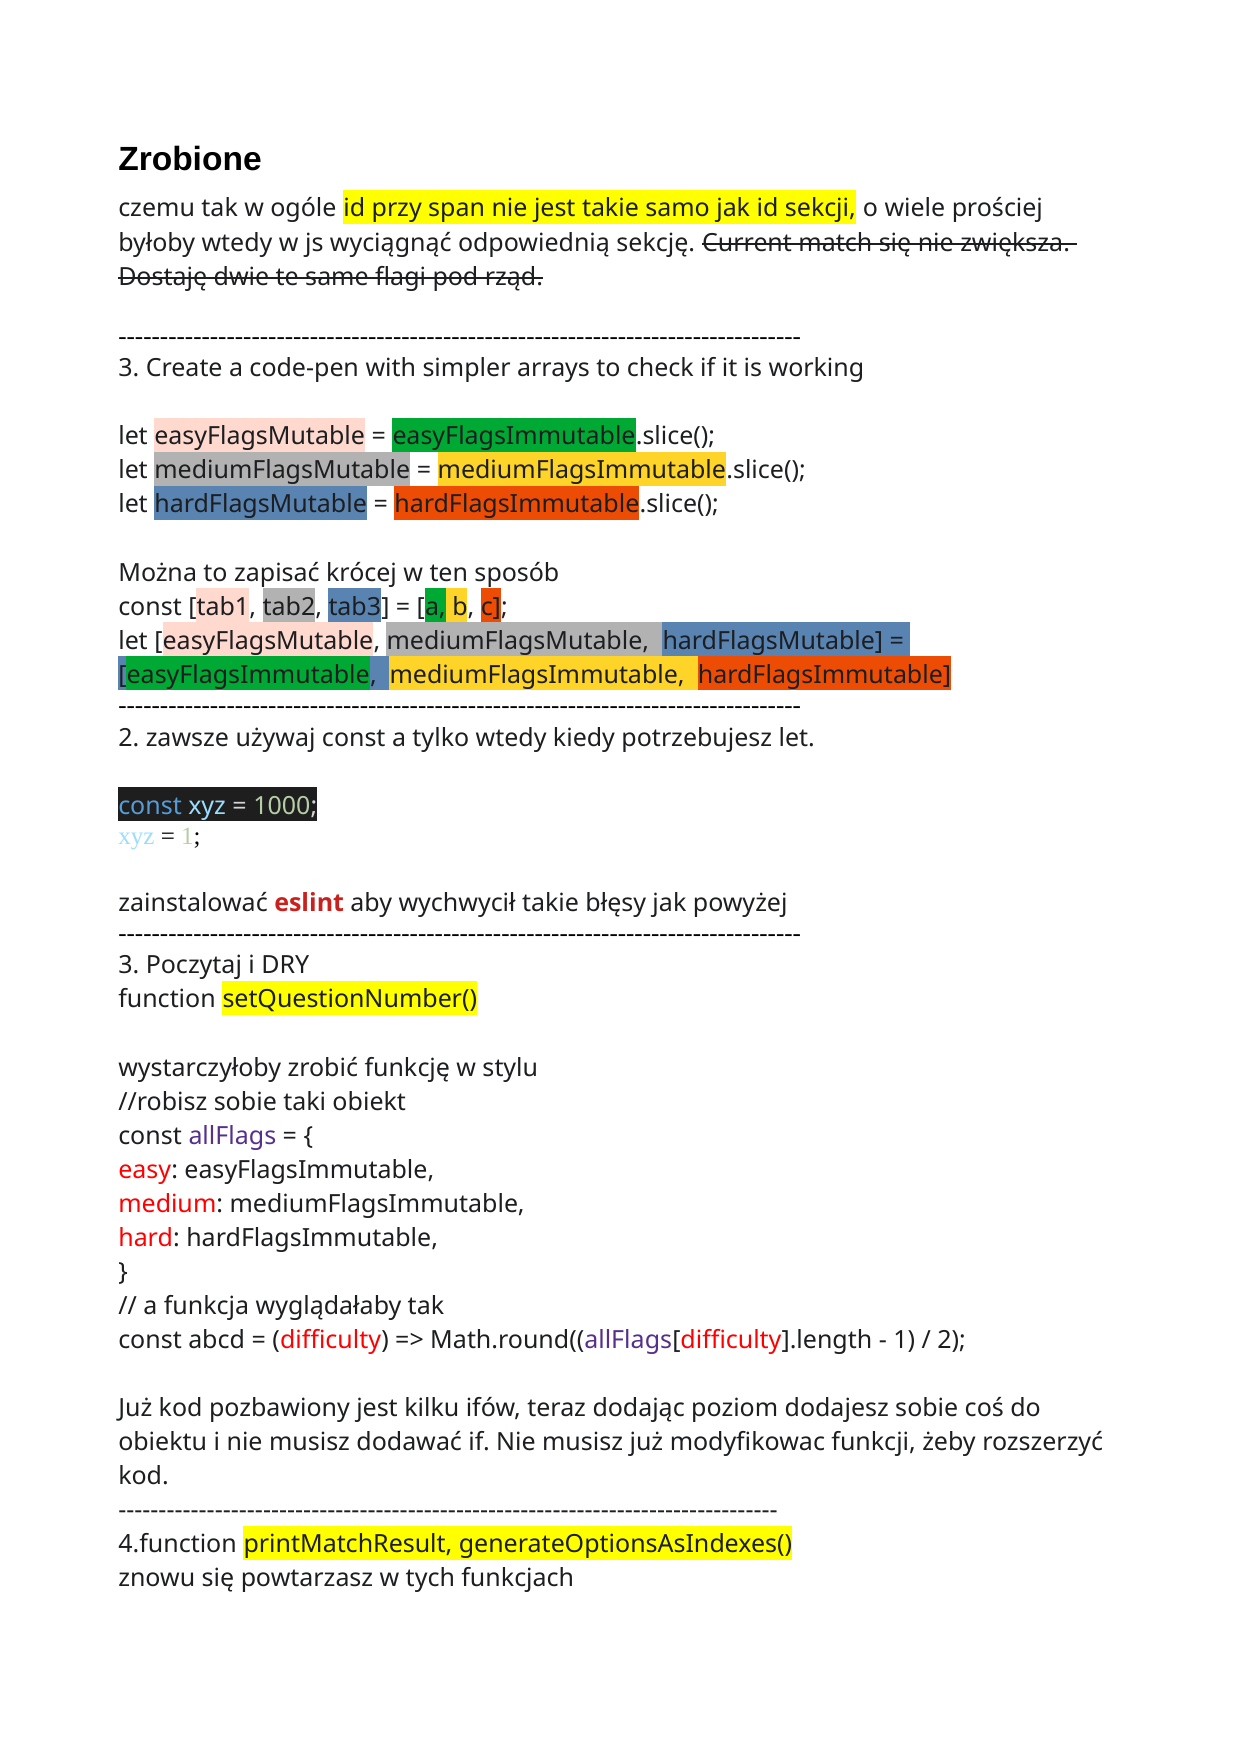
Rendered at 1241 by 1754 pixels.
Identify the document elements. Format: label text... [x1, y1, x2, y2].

text ---------------------------------------------------------------------------------- [118, 1492, 1122, 1526]
text let easyFlagsMutable = easyFlagsImmutable.slice(); let mediumFlagsMutable = mediumFlagsImmutable.slice(); let hardFlagsMutable = hardFlagsImmutable.slice(); Można to zapisać krócej w ten sposób const [tab1, tab2, tab3] = [a, b, c]; [118, 384, 1122, 622]
text 3. Create a code-pen with simpler arrays to check if it is working [118, 350, 1122, 384]
text xyz = 1; [118, 821, 1122, 850]
text 2. zawsze używaj const a tylko wtedy kiedy potrzebujesz let. const xyz = 1000; [118, 719, 1122, 821]
subtitle Zrobione [118, 139, 1122, 178]
text ---------------------------------------------------------------------------------- [118, 918, 1122, 947]
text 3. Poczytaj i DRY function setQuestionNumber() wystarczyłoby zrobić funkcję w stylu //robisz sobie taki obiekt const allFlags = { easy: easyFlagsImmutable, medium: mediumFlagsImmutable, [118, 947, 1122, 1219]
text ---------------------------------------------------------------------------------- [118, 690, 1122, 719]
text czemu tak w ogóle id przy span nie jest takie samo jak id sekcji, o wiele prościej byłoby wtedy w js wyciągnąć odpowiednią sekcję. Current match się nie zwiększa. Dostaję dwie te same flagi pod rząd. [118, 190, 1122, 292]
text let [easyFlagsMutable, mediumFlagsMutable, hardFlagsMutable] = [easyFlagsImmutable, mediumFlagsImmutable, hardFlagsImmutable] [118, 622, 1122, 690]
text zainstalować eslint aby wychwycił takie błęsy jak powyżej [118, 850, 1122, 918]
text 4.function printMatchResult, generateOptionsAsIndexes() znowu się powtarzasz w tych funkcjach [118, 1526, 1122, 1594]
text hard: hardFlagsImmutable, } // a funkcja wyglądałaby tak const abcd = (difficulty) => Math.round((allFlags[difficulty].length - 1) / 2); Już kod pozbawiony jest kilku ifów, teraz dodając poziom dodajesz sobie coś do obiektu i nie musisz dodawać if. Nie musisz już modyfikowac funkcji, żeby rozszerzyć kod. [118, 1219, 1122, 1492]
text ---------------------------------------------------------------------------------- [118, 321, 1122, 350]
